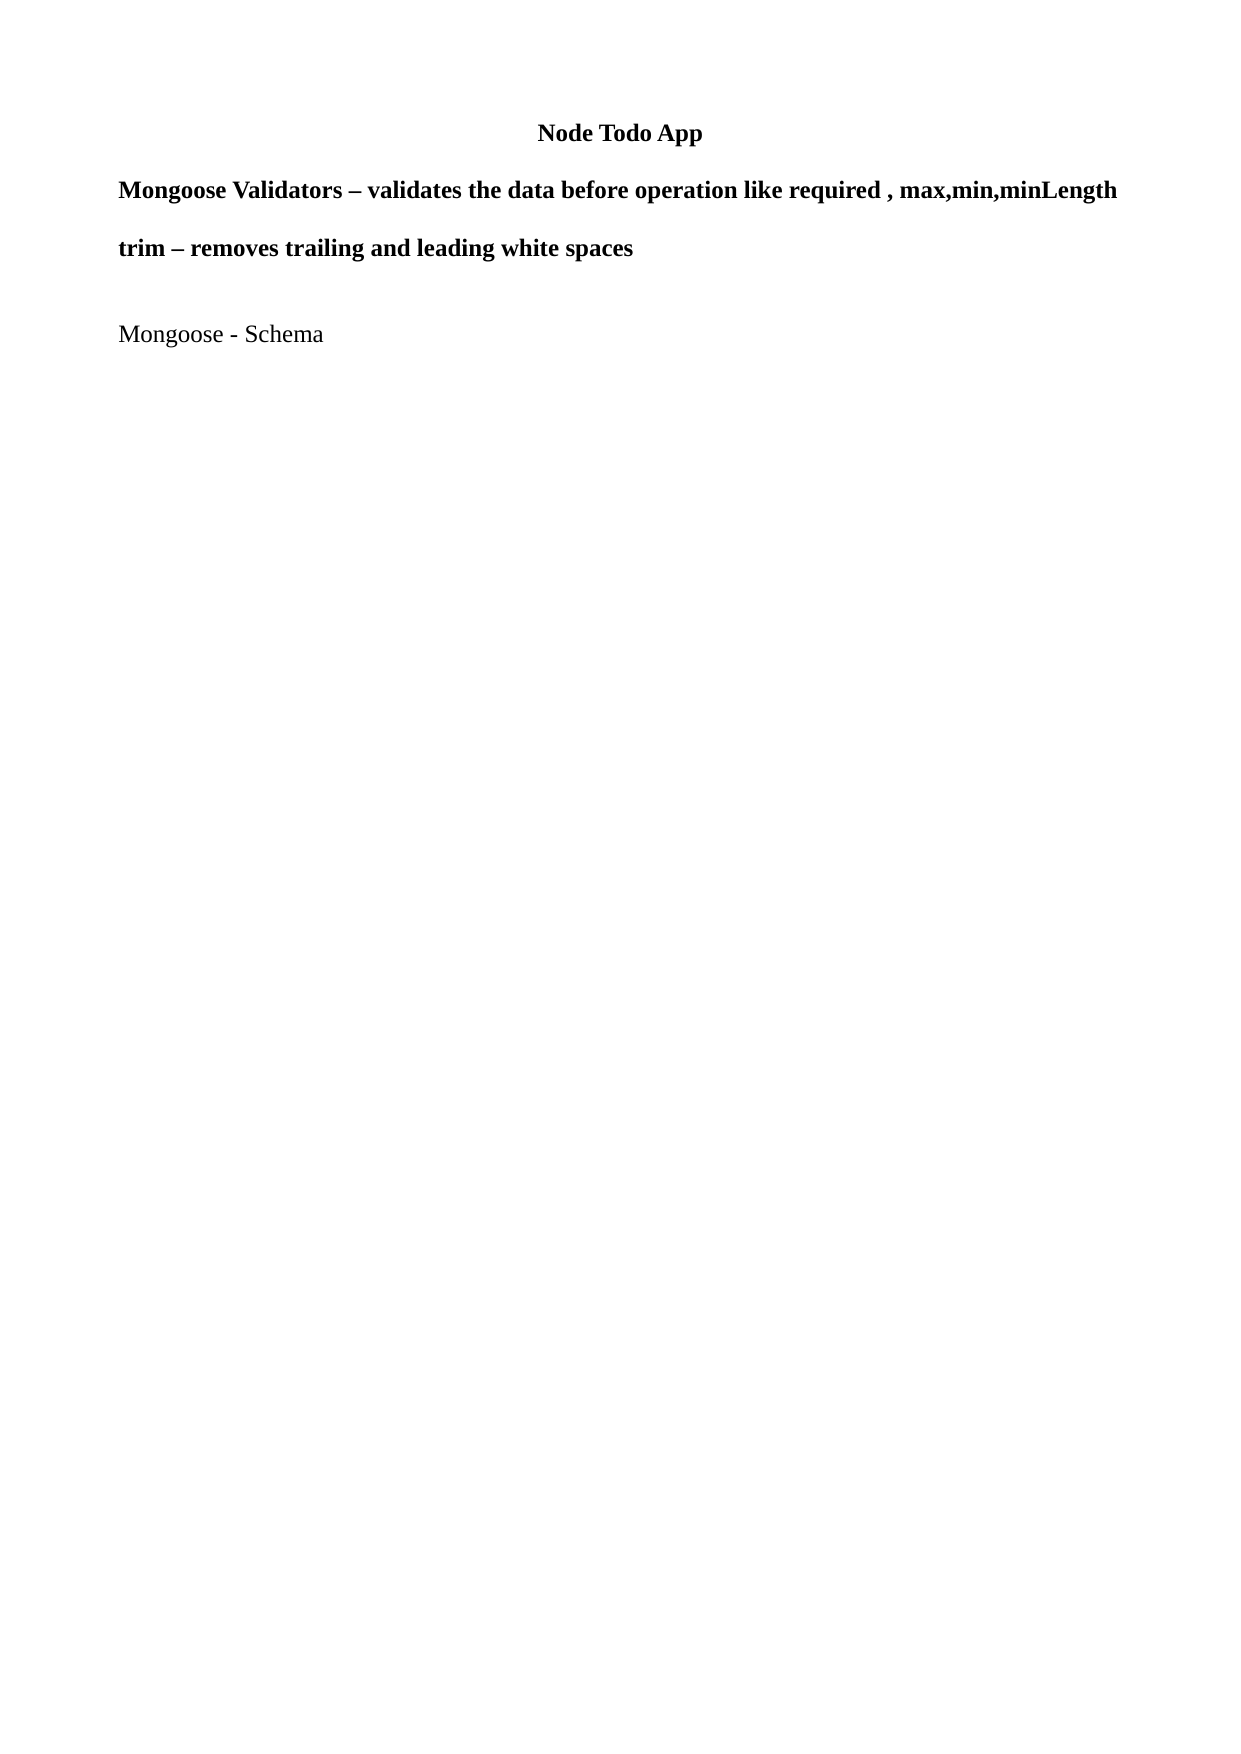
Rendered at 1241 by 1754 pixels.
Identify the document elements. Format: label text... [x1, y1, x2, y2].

text Mongoose Validators – validates the data before operation like required , max,min,minLength [118, 176, 1122, 204]
text trim – removes trailing and leading white spaces [118, 233, 1122, 262]
text Node Todo App [118, 118, 1122, 147]
text Mongoose - Schema [118, 319, 1122, 348]
